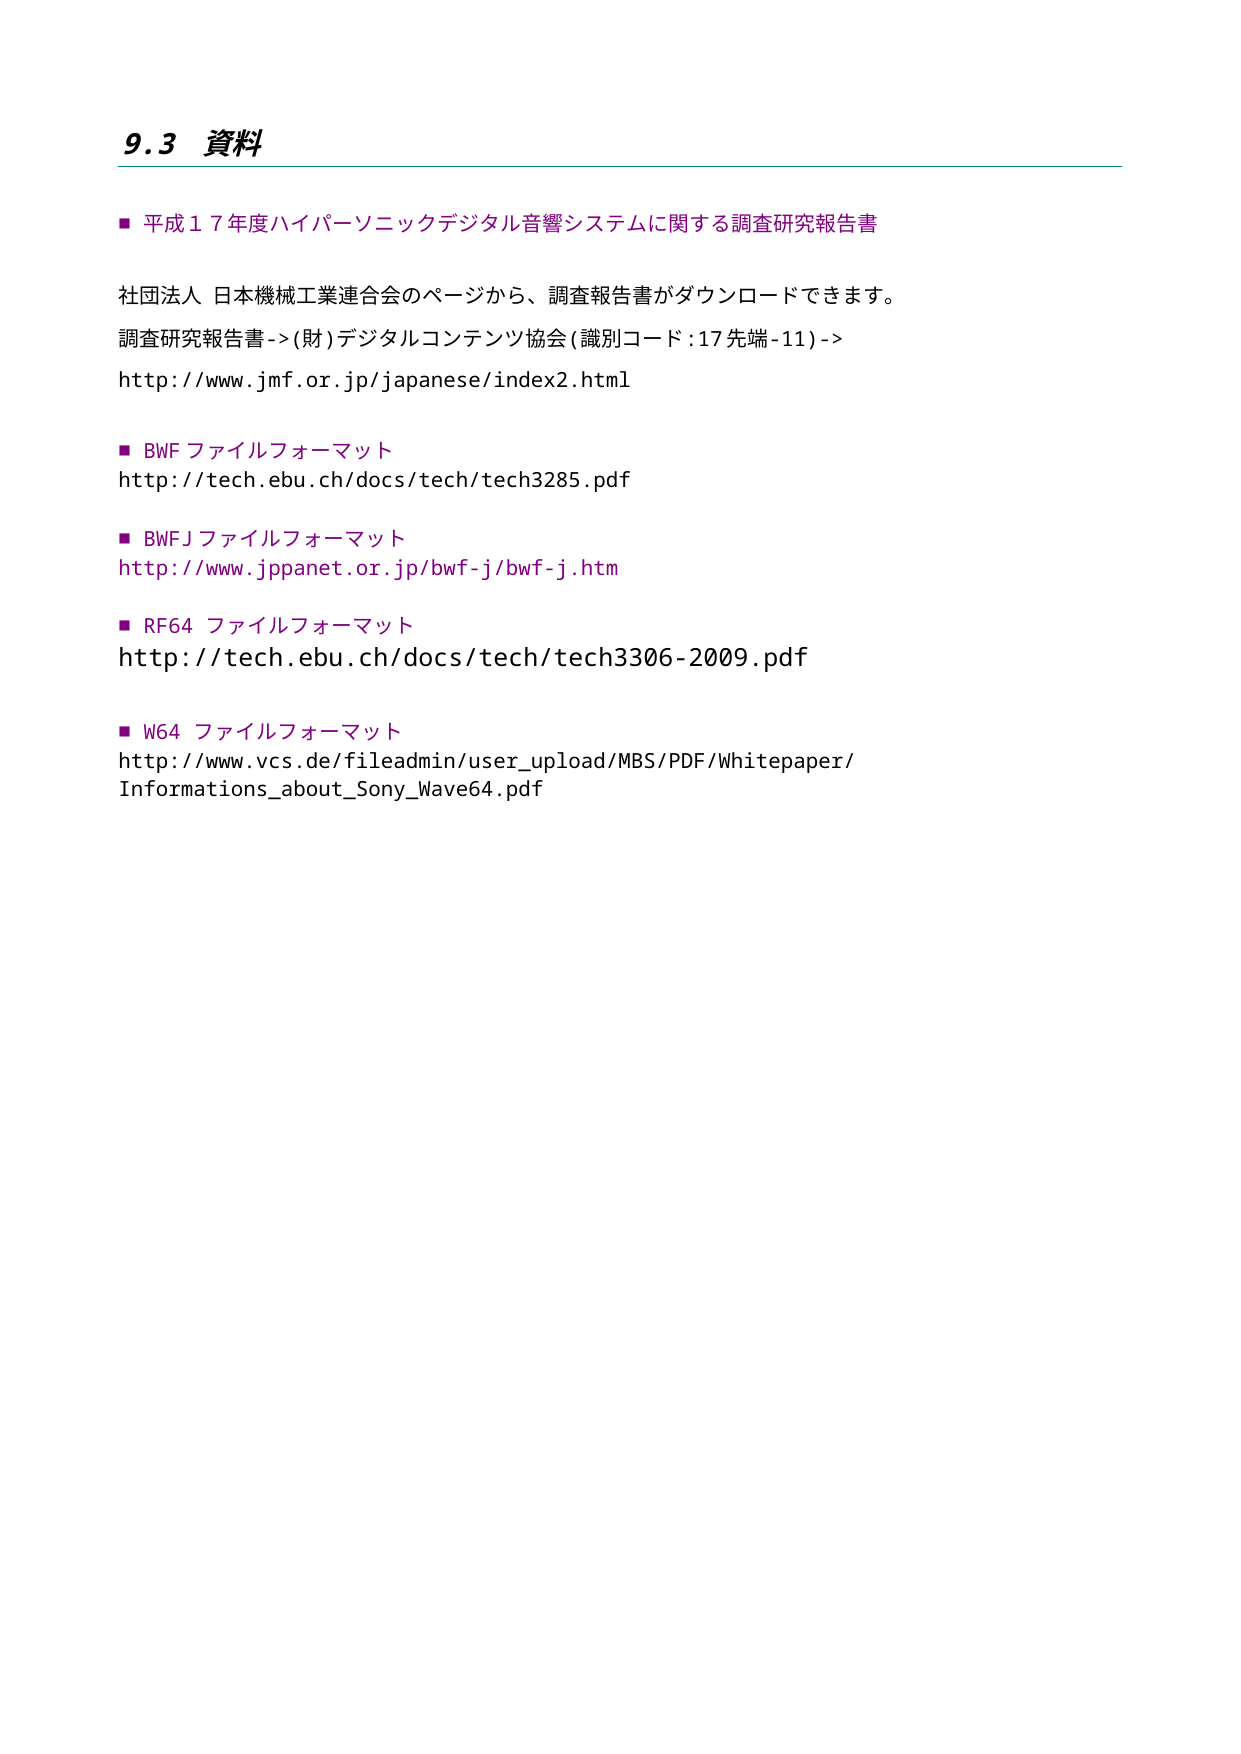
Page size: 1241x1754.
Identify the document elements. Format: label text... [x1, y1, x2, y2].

text http://tech.ebu.ch/docs/tech/tech3285.pdf [118, 465, 1122, 493]
text 調査研究報告書->(財)デジタルコンテンツ協会(識別コード:17先端-11)-> [118, 322, 1122, 352]
text http://tech.ebu.ch/docs/tech/tech3306-2009.pdf [118, 640, 1122, 674]
subtitle 資料 [118, 118, 1122, 166]
text http://www.jmf.or.jp/japanese/index2.html [118, 365, 1122, 393]
text ■ W64 ファイルフォーマット [118, 715, 1122, 746]
text ■ 平成１７年度ハイパーソニックデジタル音響システムに関する調査研究報告書 [118, 207, 1122, 238]
text http://www.vcs.de/fileadmin/user_upload/MBS/PDF/Whitepaper/Informations_about_Sony_Wave64.pdf [118, 746, 1122, 803]
text ■ RF64 ファイルフォーマット [118, 609, 1122, 640]
text ■ BWFファイルフォーマット [118, 434, 1122, 465]
text 社団法人 日本機械工業連合会のページから、調査報告書がダウンロードできます。 [118, 279, 1122, 309]
text http://www.jppanet.or.jp/bwf-j/bwf-j.htm [118, 552, 1122, 581]
text ■ BWFJファイルフォーマット [118, 522, 1122, 552]
